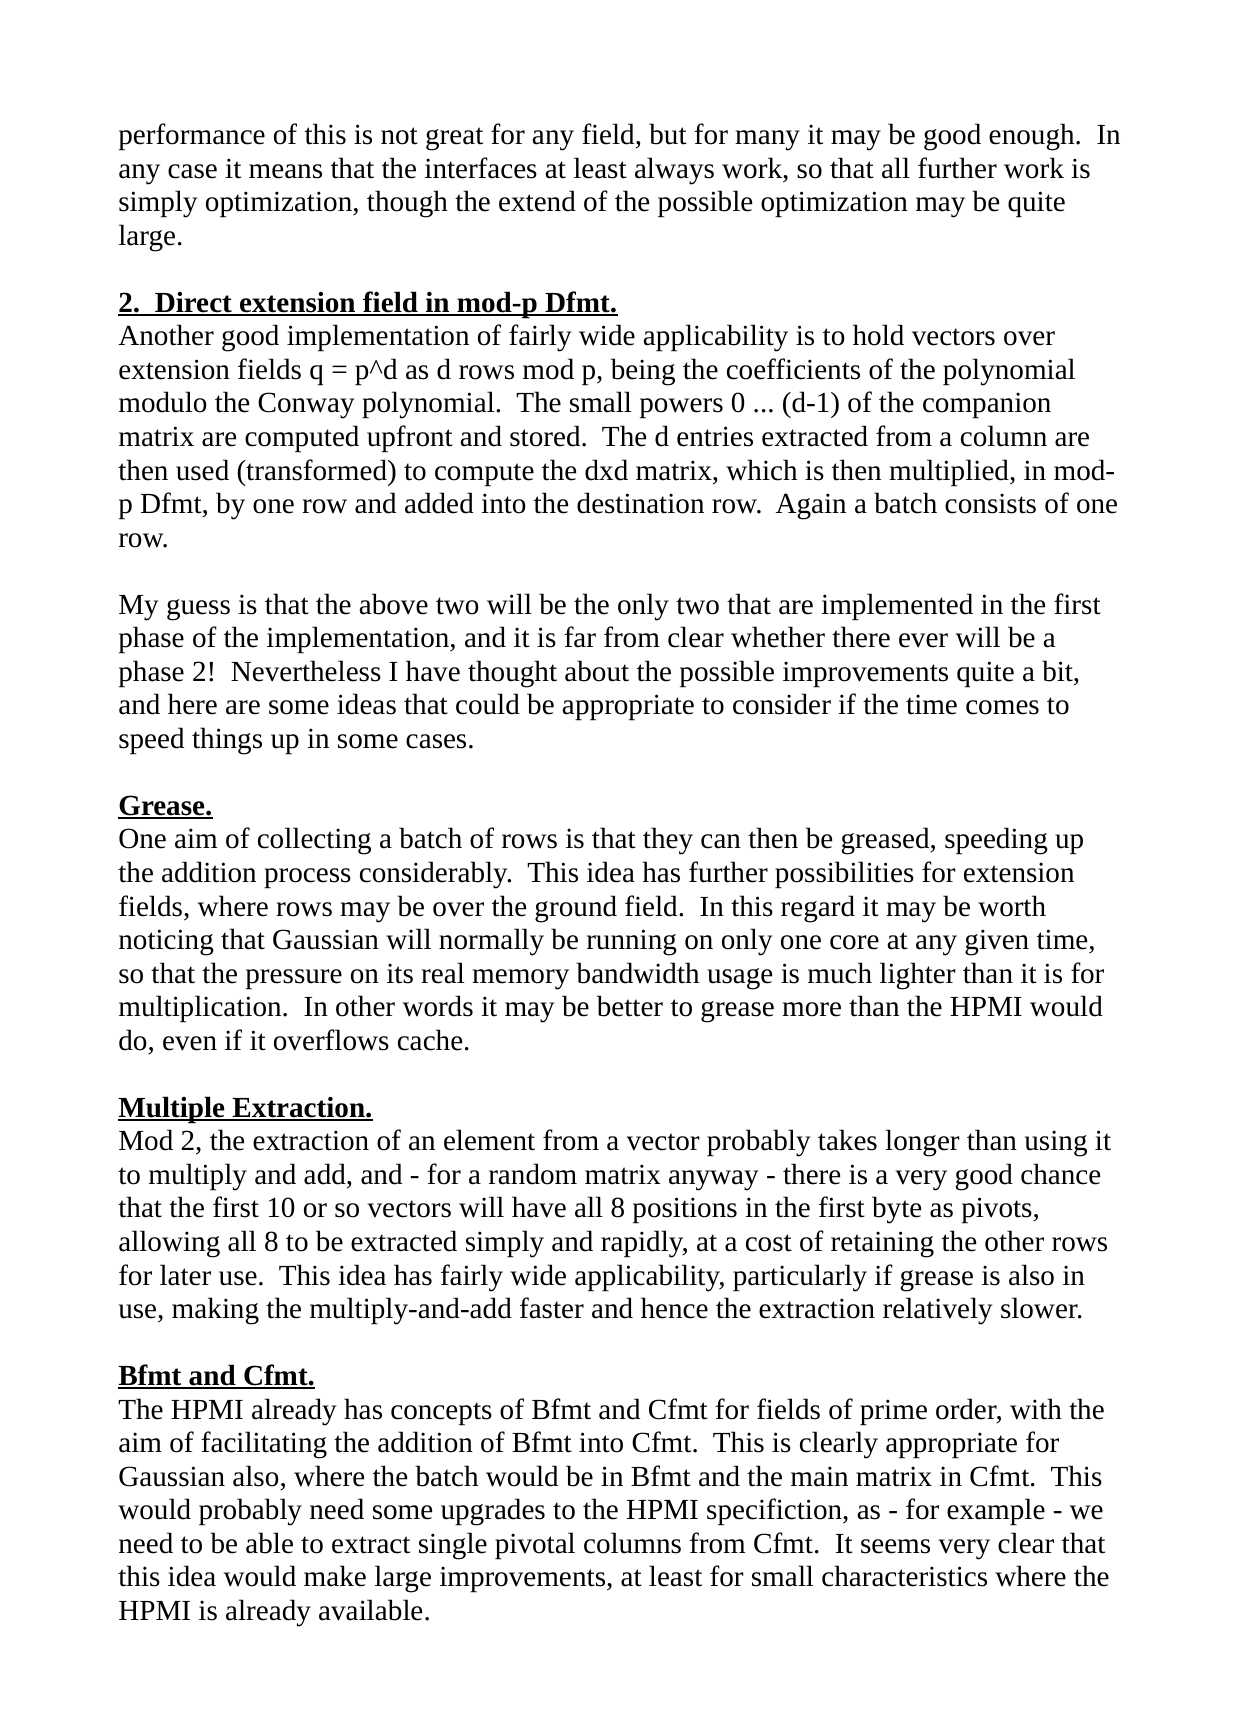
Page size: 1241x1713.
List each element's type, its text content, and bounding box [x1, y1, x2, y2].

text Another good implementation of fairly wide applicability is to hold vectors over extension fields q = p^d as d rows mod p, being the coefficients of the polynomial modulo the Conway polynomial. The small powers 0 ... (d-1) of the companion matrix are computed upfront and stored. The d entries extracted from a column are then used (transformed) to compute the dxd matrix, which is then multiplied, in mod-p Dfmt, by one row and added into the destination row. Again a batch consists of one row. [118, 318, 1122, 553]
text performance of this is not great for any field, but for many it may be good enough. In any case it means that the interfaces at least always work, so that all further work is simply optimization, though the extend of the possible optimization may be quite large. [118, 117, 1122, 251]
text One aim of collecting a batch of rows is that they can then be greased, speeding up the addition process considerably. This idea has further possibilities for extension fields, where rows may be over the ground field. In this regard it may be worth noticing that Gaussian will normally be running on only one core at any given time, so that the pressure on its real memory bandwidth usage is much lighter than it is for multiplication. In other words it may be better to grease more than the HPMI would do, even if it overflows cache. [118, 822, 1122, 1056]
text My guess is that the above two will be the only two that are implemented in the first phase of the implementation, and it is far from clear whether there ever will be a phase 2! Nevertheless I have thought about the possible improvements quite a bit, and here are some ideas that could be appropriate to consider if the time comes to speed things up in some cases. [118, 587, 1122, 754]
text 2. Direct extension field in mod-p Dfmt. [118, 285, 1122, 318]
text Grease. [118, 788, 1122, 822]
text Bfmt and Cfmt. [118, 1358, 1122, 1392]
text Multiple Extraction. [118, 1090, 1122, 1123]
text The HPMI already has concepts of Bfmt and Cfmt for fields of prime order, with the aim of facilitating the addition of Bfmt into Cfmt. This is clearly appropriate for Gaussian also, where the batch would be in Bfmt and the main matrix in Cfmt. This would probably need some upgrades to the HPMI specifiction, as - for example - we need to be able to extract single pivotal columns from Cfmt. It seems very clear that this idea would make large improvements, at least for small characteristics where the HPMI is already available. [118, 1392, 1122, 1627]
text Mod 2, the extraction of an element from a vector probably takes longer than using it to multiply and add, and - for a random matrix anyway - there is a very good chance that the first 10 or so vectors will have all 8 positions in the first byte as pivots, allowing all 8 to be extracted simply and rapidly, at a cost of retaining the other rows for later use. This idea has fairly wide applicability, particularly if grease is also in use, making the multiply-and-add faster and hence the extraction relatively slower. [118, 1123, 1122, 1325]
